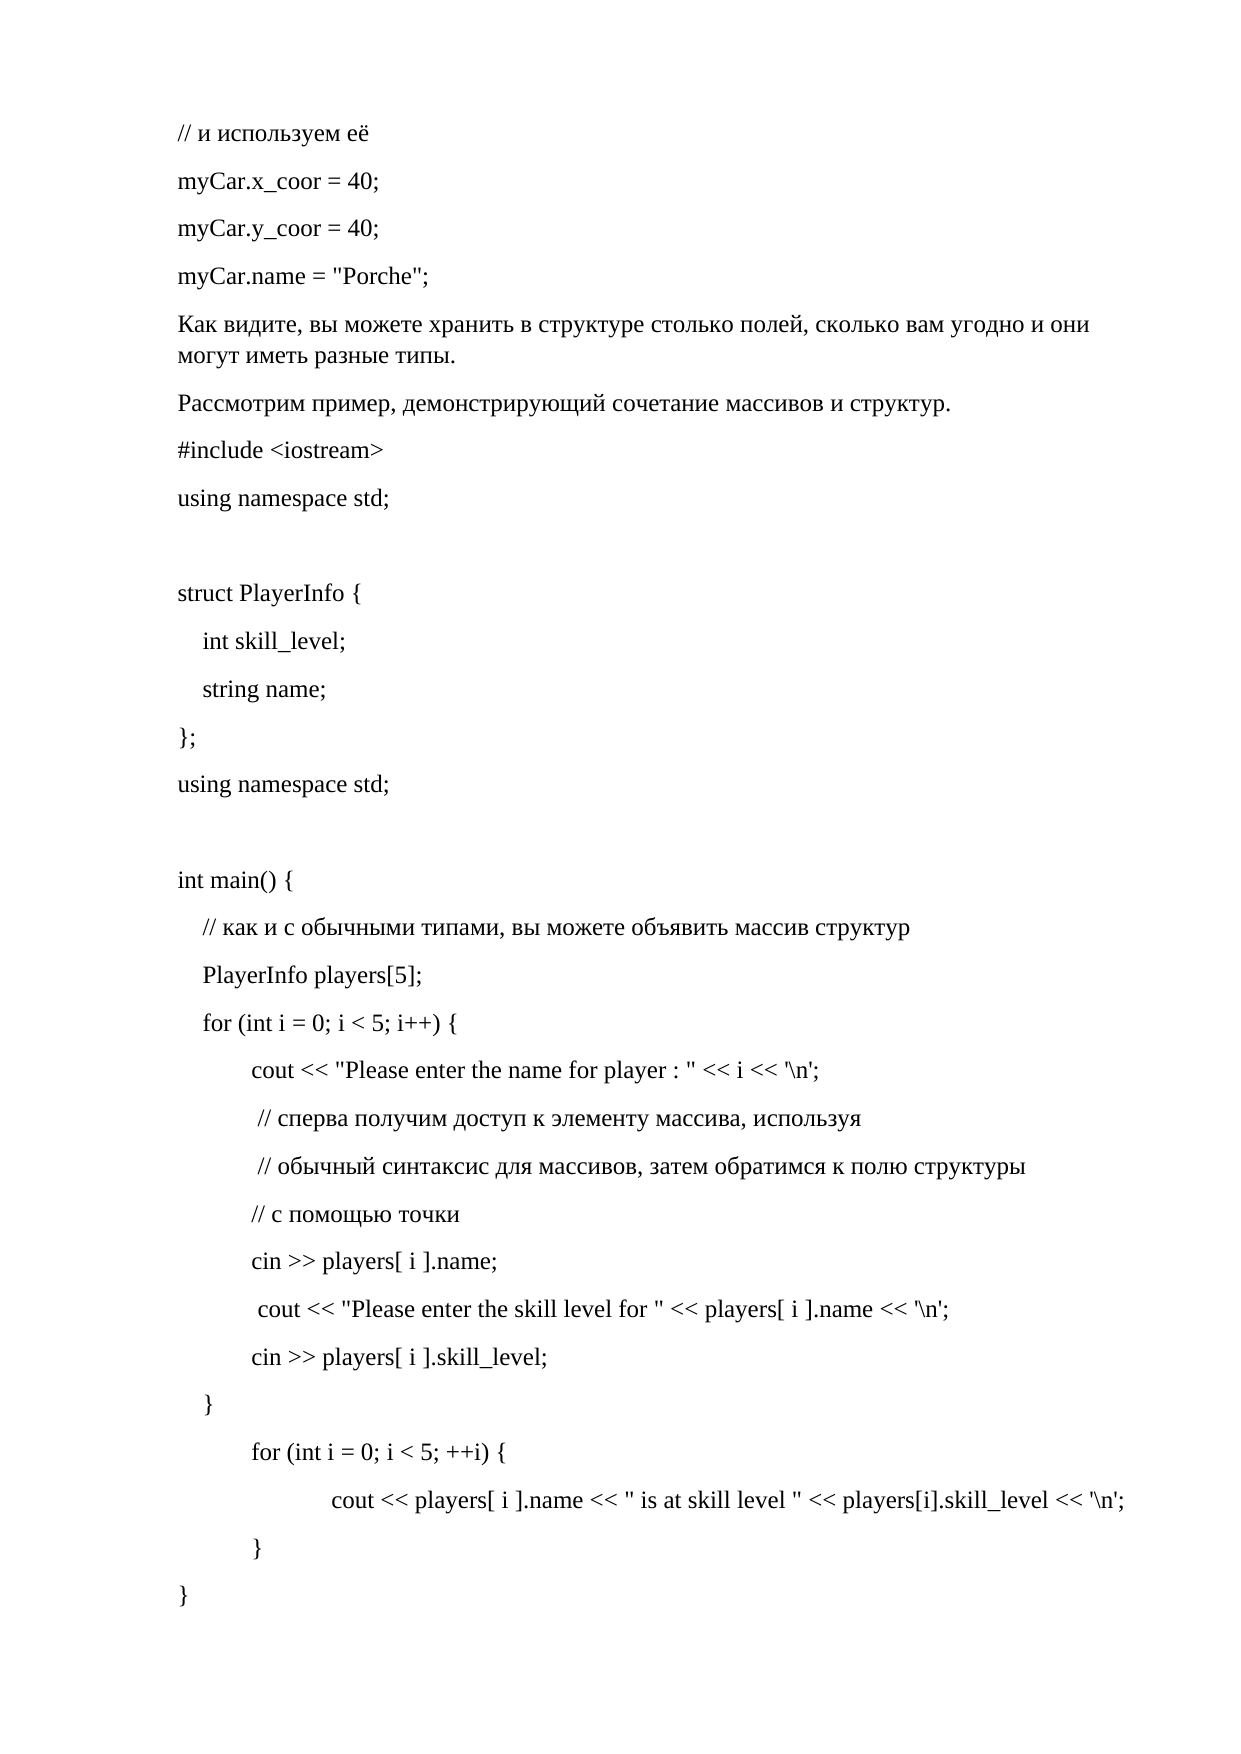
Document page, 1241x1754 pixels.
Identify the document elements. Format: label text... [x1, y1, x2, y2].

text for (int i = 0; i < 5; ++i) { [177, 1437, 1152, 1466]
text } [177, 1580, 1152, 1609]
text #include <iostream> [177, 435, 1152, 464]
text cout << "Please enter the name for player : " << i << '\n'; [177, 1056, 1152, 1084]
text myCar.name = "Porche"; [177, 261, 1152, 290]
text } [177, 1389, 1152, 1418]
text int main() { [177, 865, 1152, 893]
text } [177, 1533, 1152, 1561]
text // с помощью точки [177, 1199, 1152, 1227]
text Рассмотрим пример, демонстрирующий сочетание массивов и структур. [177, 388, 1152, 416]
text string name; [177, 674, 1152, 703]
text Как видите, вы можете хранить в структуре столько полей, сколько вам угодно и они могут иметь разные типы. [177, 309, 1152, 369]
text // обычный синтаксис для массивов, затем обратимся к полю структуры [177, 1151, 1152, 1180]
text using namespace std; [177, 483, 1152, 512]
text }; [177, 722, 1152, 750]
text myCar.y_coor = 40; [177, 213, 1152, 242]
text int skill_level; [177, 626, 1152, 655]
text using namespace std; [177, 769, 1152, 798]
text myCar.x_coor = 40; [177, 166, 1152, 194]
text PlayerInfo players[5]; [177, 960, 1152, 989]
text cout << "Please enter the skill level for " << players[ i ].name << '\n'; [177, 1294, 1152, 1323]
text cin >> players[ i ].name; [177, 1246, 1152, 1275]
text for (int i = 0; i < 5; i++) { [177, 1008, 1152, 1037]
text cout << players[ i ].name << " is at skill level " << players[i].skill_level << '\n'; [177, 1485, 1152, 1514]
text // сперва получим доступ к элементу массива, используя [177, 1103, 1152, 1132]
text // и используем её [177, 118, 1152, 147]
text cin >> players[ i ].skill_level; [177, 1342, 1152, 1371]
text // как и с обычными типами, вы можете объявить массив структур [177, 912, 1152, 941]
text struct PlayerInfo { [177, 578, 1152, 607]
